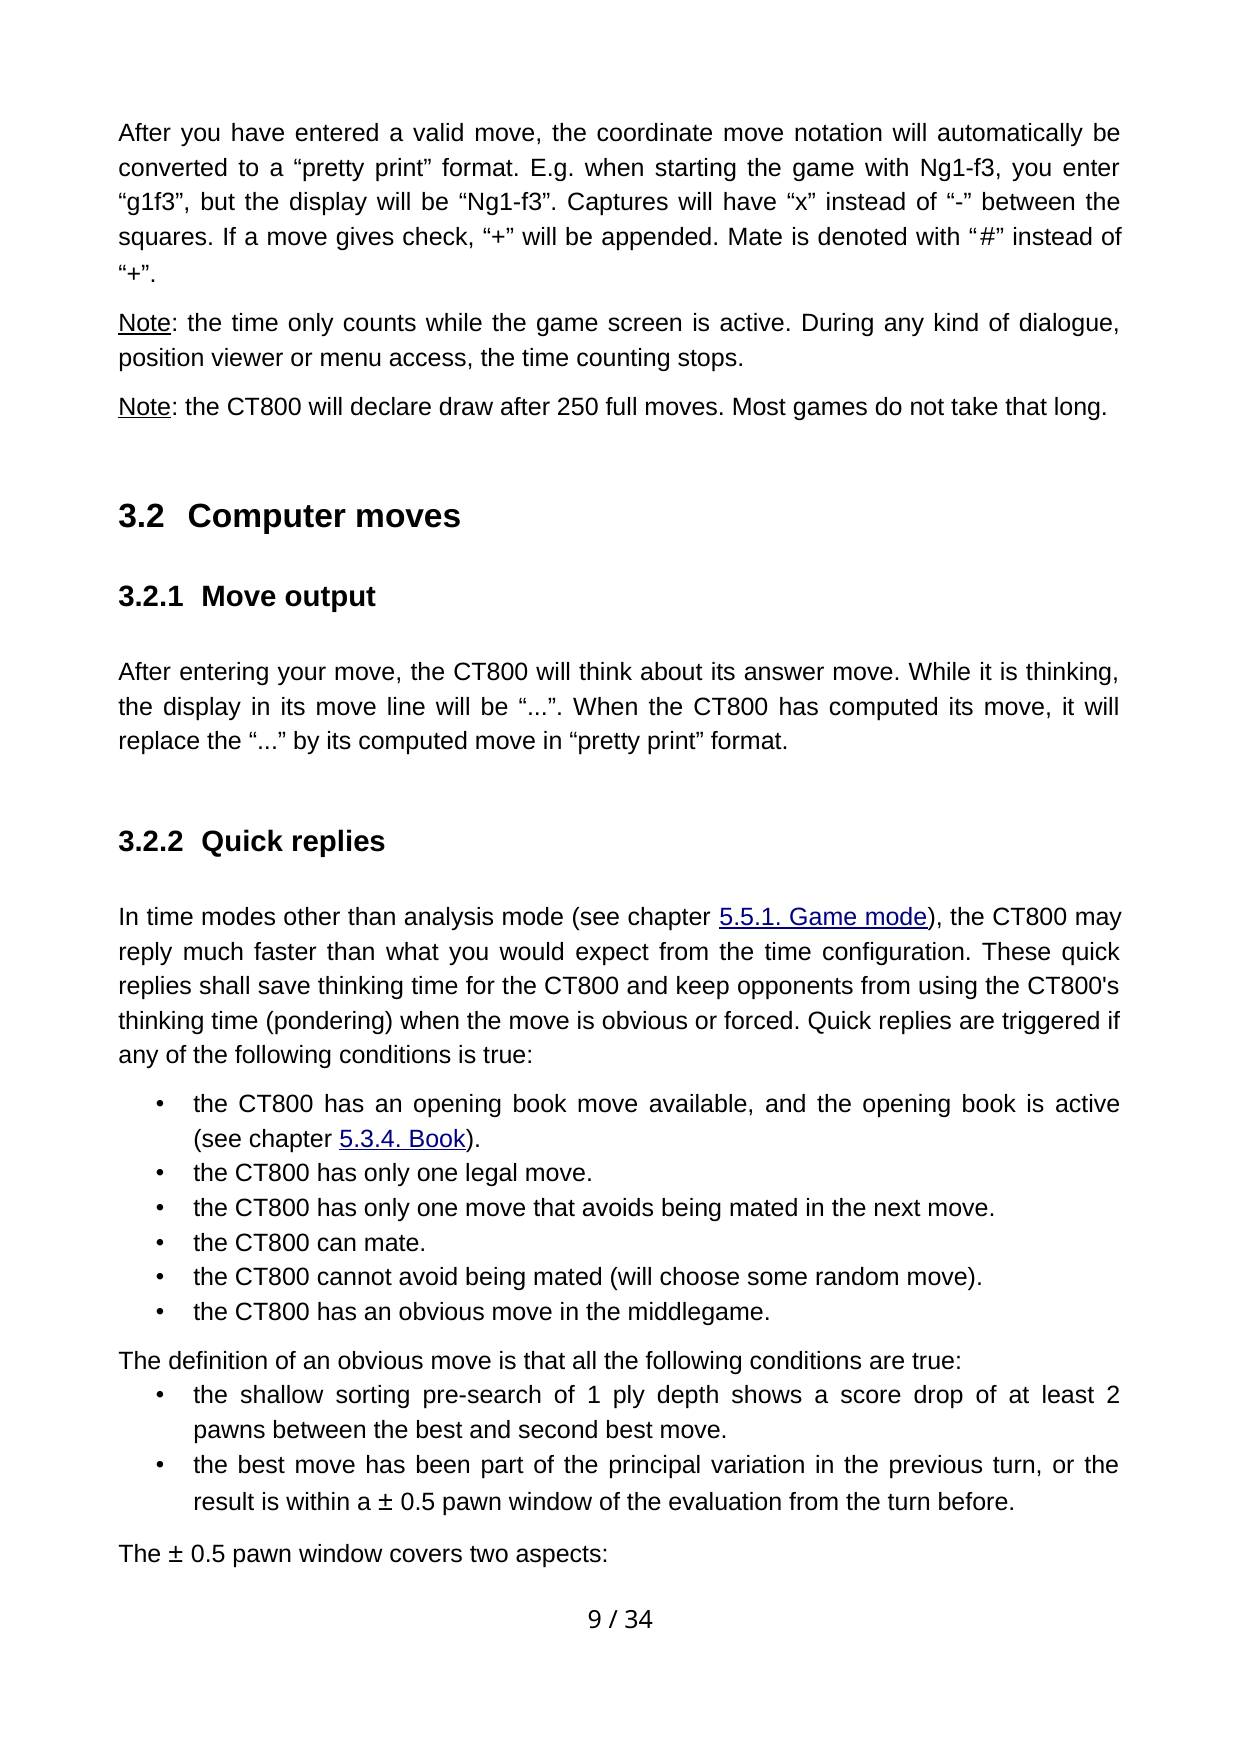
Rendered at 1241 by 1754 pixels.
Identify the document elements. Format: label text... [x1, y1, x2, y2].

subtitle Quick replies [118, 824, 1122, 858]
list the CT800 cannot avoid being mated (will choose some random move). [156, 1262, 1122, 1291]
list the CT800 has an opening book move available, and the opening book is active (see chapter 5.3.4. Book). [156, 1089, 1122, 1153]
text Note: the time only counts while the game screen is active. During any kind of dialogue, position viewer or menu access, the time counting stops. [118, 308, 1122, 372]
subtitle Move output [118, 579, 1122, 613]
text The definition of an obvious move is that all the following conditions are true: [118, 1346, 1122, 1375]
list the CT800 has only one move that avoids being mated in the next move. [156, 1193, 1122, 1222]
list the shallow sorting pre-search of 1 ply depth shows a score drop of at least 2 pawns between the best and second best move. [156, 1381, 1122, 1444]
text In time modes other than analysis mode (see chapter 5.5.1. Game mode), the CT800 may reply much faster than what you would expect from the time configuration. These quick replies shall save thinking time for the CT800 and keep opponents from using the CT800's thinking time (pondering) when the move is obvious or forced. Quick replies are triggered if any of the following conditions is true: [118, 902, 1122, 1069]
text After you have entered a valid move, the coordinate move notation will automatically be converted to a “pretty print” format. E.g. when starting the game with Ng1-f3, you enter “g1f3”, but the display will be “Ng1-f3”. Captures will have “x” instead of “-” between the squares. If a move gives check, “+” will be appended. Mate is denoted with “#” instead of “+”. [118, 118, 1122, 288]
text After entering your move, the CT800 will think about its answer move. While it is thinking, the display in its move line will be “...”. When the CT800 has computed its move, it will replace the “...” by its computed move in “pretty print” format. [118, 657, 1122, 755]
list the CT800 has only one legal move. [156, 1158, 1122, 1187]
text Note: the CT800 will declare draw after 250 full moves. Most games do not take that long. [118, 392, 1122, 421]
subtitle Computer moves [118, 496, 1122, 535]
list the CT800 has an obvious move in the middlegame. [156, 1297, 1122, 1326]
text The ± 0.5 pawn window covers two aspects: [118, 1537, 1122, 1568]
list the CT800 can mate. [156, 1227, 1122, 1256]
list the best move has been part of the principal variation in the previous turn, or the result is within a ± 0.5 pawn window of the evaluation from the turn before. [156, 1449, 1122, 1516]
